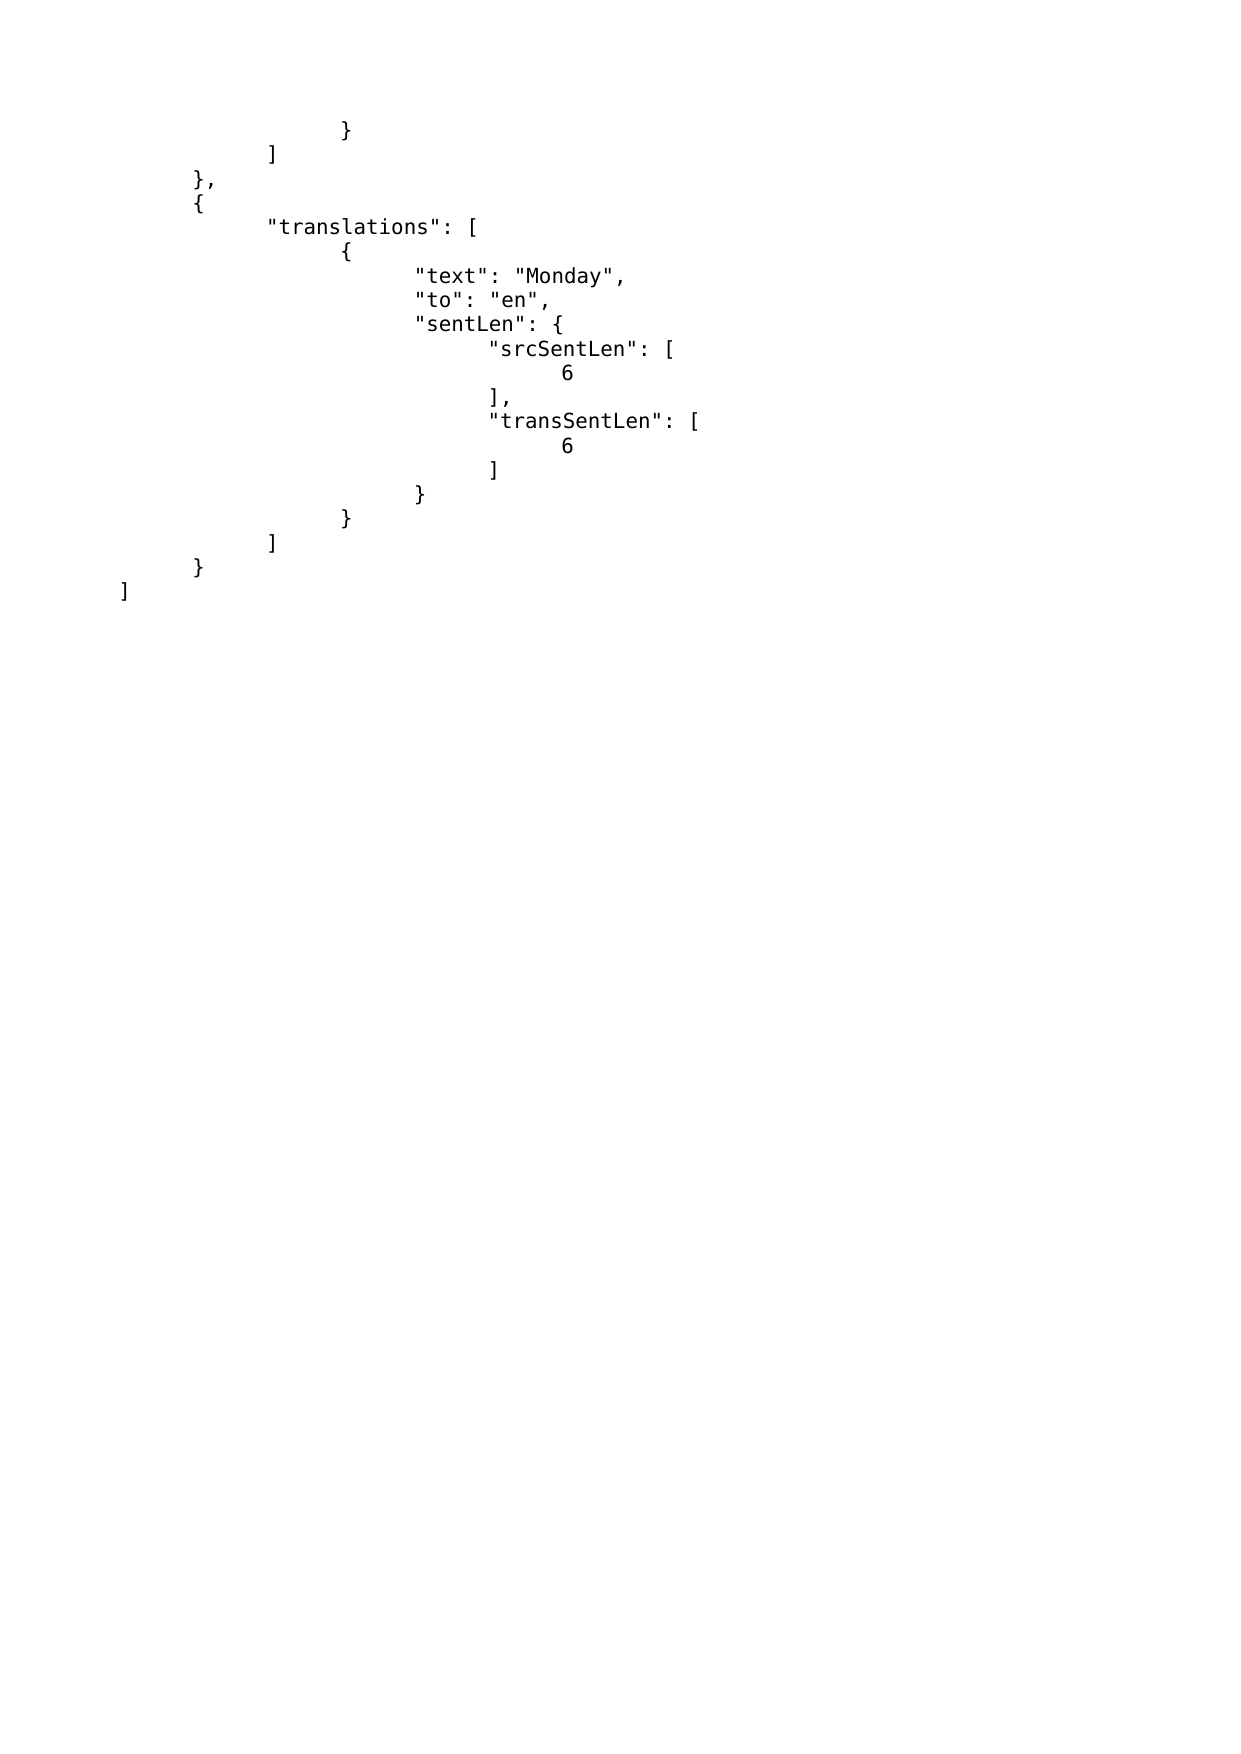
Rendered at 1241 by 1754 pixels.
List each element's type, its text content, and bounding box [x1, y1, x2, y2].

text "srcSentLen": [ [118, 337, 1122, 361]
text ] [118, 142, 1122, 167]
text "translations": [ [118, 215, 1122, 239]
text "text": "Monday", [118, 264, 1122, 288]
text } [118, 506, 1122, 531]
text "to": "en", [118, 288, 1122, 312]
text ] [118, 531, 1122, 555]
text 6 [118, 361, 1122, 385]
text "sentLen": { [118, 312, 1122, 337]
text 6 [118, 434, 1122, 458]
text ] [118, 579, 1122, 603]
text } [118, 555, 1122, 579]
text ], [118, 385, 1122, 409]
text } [118, 482, 1122, 506]
text { [118, 239, 1122, 264]
text }, [118, 167, 1122, 191]
text "transSentLen": [ [118, 409, 1122, 434]
text { [118, 191, 1122, 215]
text } [118, 118, 1122, 142]
text ] [118, 458, 1122, 482]
